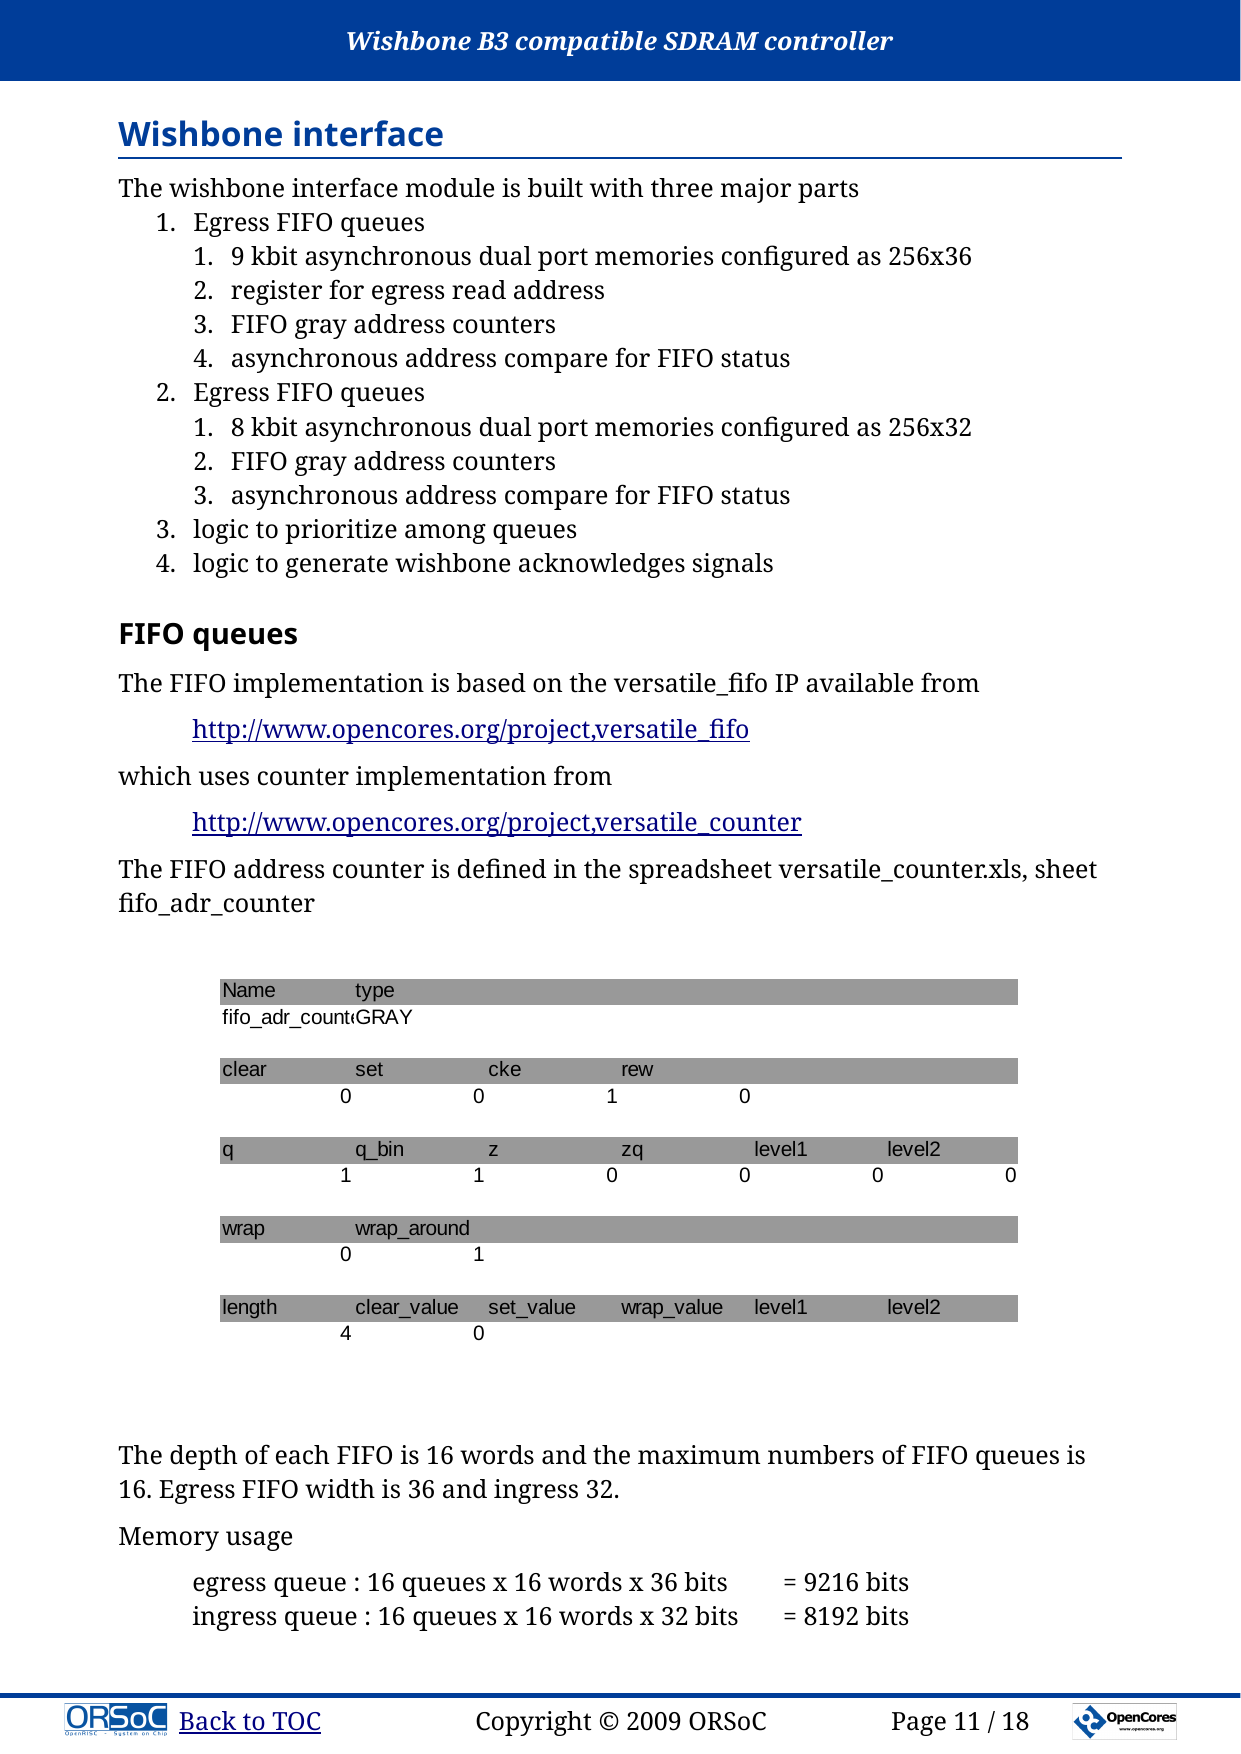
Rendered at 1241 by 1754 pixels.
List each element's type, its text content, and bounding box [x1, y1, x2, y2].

list 9 kbit asynchronous dual port memories configured as 256x36 [193, 239, 1122, 273]
picture [64, 1703, 168, 1736]
list asynchronous address compare for FIFO status [193, 341, 1122, 375]
list Egress FIFO queues [156, 205, 1122, 239]
text http://www.opencores.org/project,versatile_fifo [118, 712, 1122, 746]
picture [1072, 1703, 1177, 1740]
text The FIFO address counter is defined in the spreadsheet versatile_counter.xls, sheet fifo_adr_counter [118, 851, 1122, 919]
list register for egress read address [193, 273, 1122, 307]
subtitle Wishbone interface [118, 111, 1122, 157]
list logic to generate wishbone acknowledges signals [156, 545, 1122, 579]
text The wishbone interface module is built with three major parts [118, 171, 1122, 205]
text http://www.opencores.org/project,versatile_counter [118, 805, 1122, 839]
list Egress FIFO queues [156, 375, 1122, 409]
list 8 kbit asynchronous dual port memories configured as 256x32 [193, 409, 1122, 443]
text egress queue : 16 queues x 16 words x 36 bits = 9216 bits ingress queue : 16 queues x 16 words x 32 bits = 8192 bits [118, 1565, 1122, 1633]
list FIFO gray address counters [193, 307, 1122, 341]
subtitle FIFO queues [118, 613, 1122, 653]
text The FIFO implementation is based on the versatile_fifo IP available from [118, 665, 1122, 699]
text The depth of each FIFO is 16 words and the maximum numbers of FIFO queues is 16. Egress FIFO width is 36 and ingress 32. [118, 1438, 1122, 1506]
list logic to prioritize among queues [156, 511, 1122, 545]
text Memory usage [118, 1518, 1122, 1552]
list FIFO gray address counters [193, 443, 1122, 477]
text which uses counter implementation from [118, 758, 1122, 792]
list asynchronous address compare for FIFO status [193, 477, 1122, 511]
